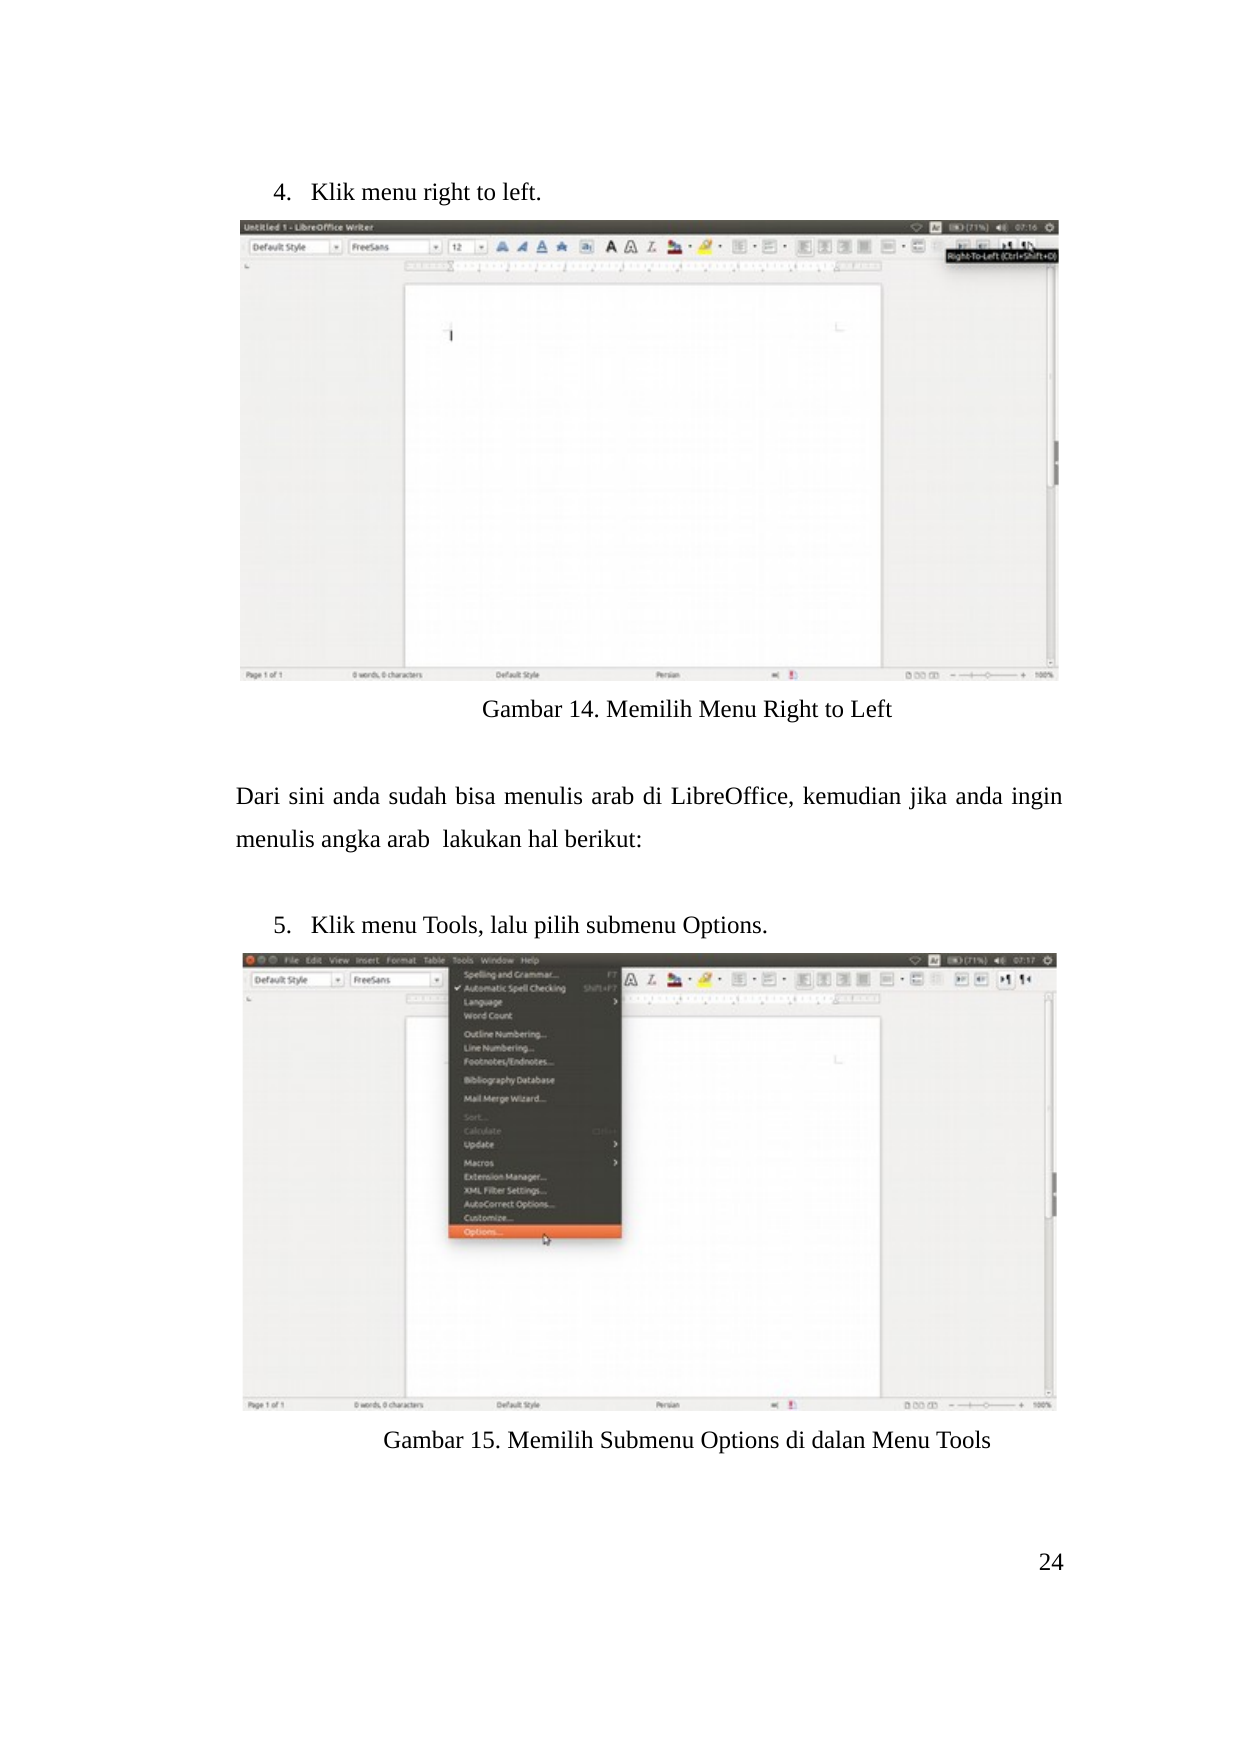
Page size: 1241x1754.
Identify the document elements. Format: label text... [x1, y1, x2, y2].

list Klik menu Tools, lalu pilih submenu Options. [273, 910, 1063, 939]
picture [242, 953, 1057, 1411]
list Klik menu right to left. [273, 177, 1063, 206]
text Dari sini anda sudah bisa menulis arab di LibreOffice, kemudian jika anda ingin menulis angka arab lakukan hal berikut: [236, 781, 1063, 853]
picture [240, 220, 1059, 681]
list Gambar 14. Memilih Menu Right to Left [273, 220, 1063, 723]
list Gambar 15. Memilih Submenu Options di dalan Menu Tools [273, 953, 1063, 1454]
